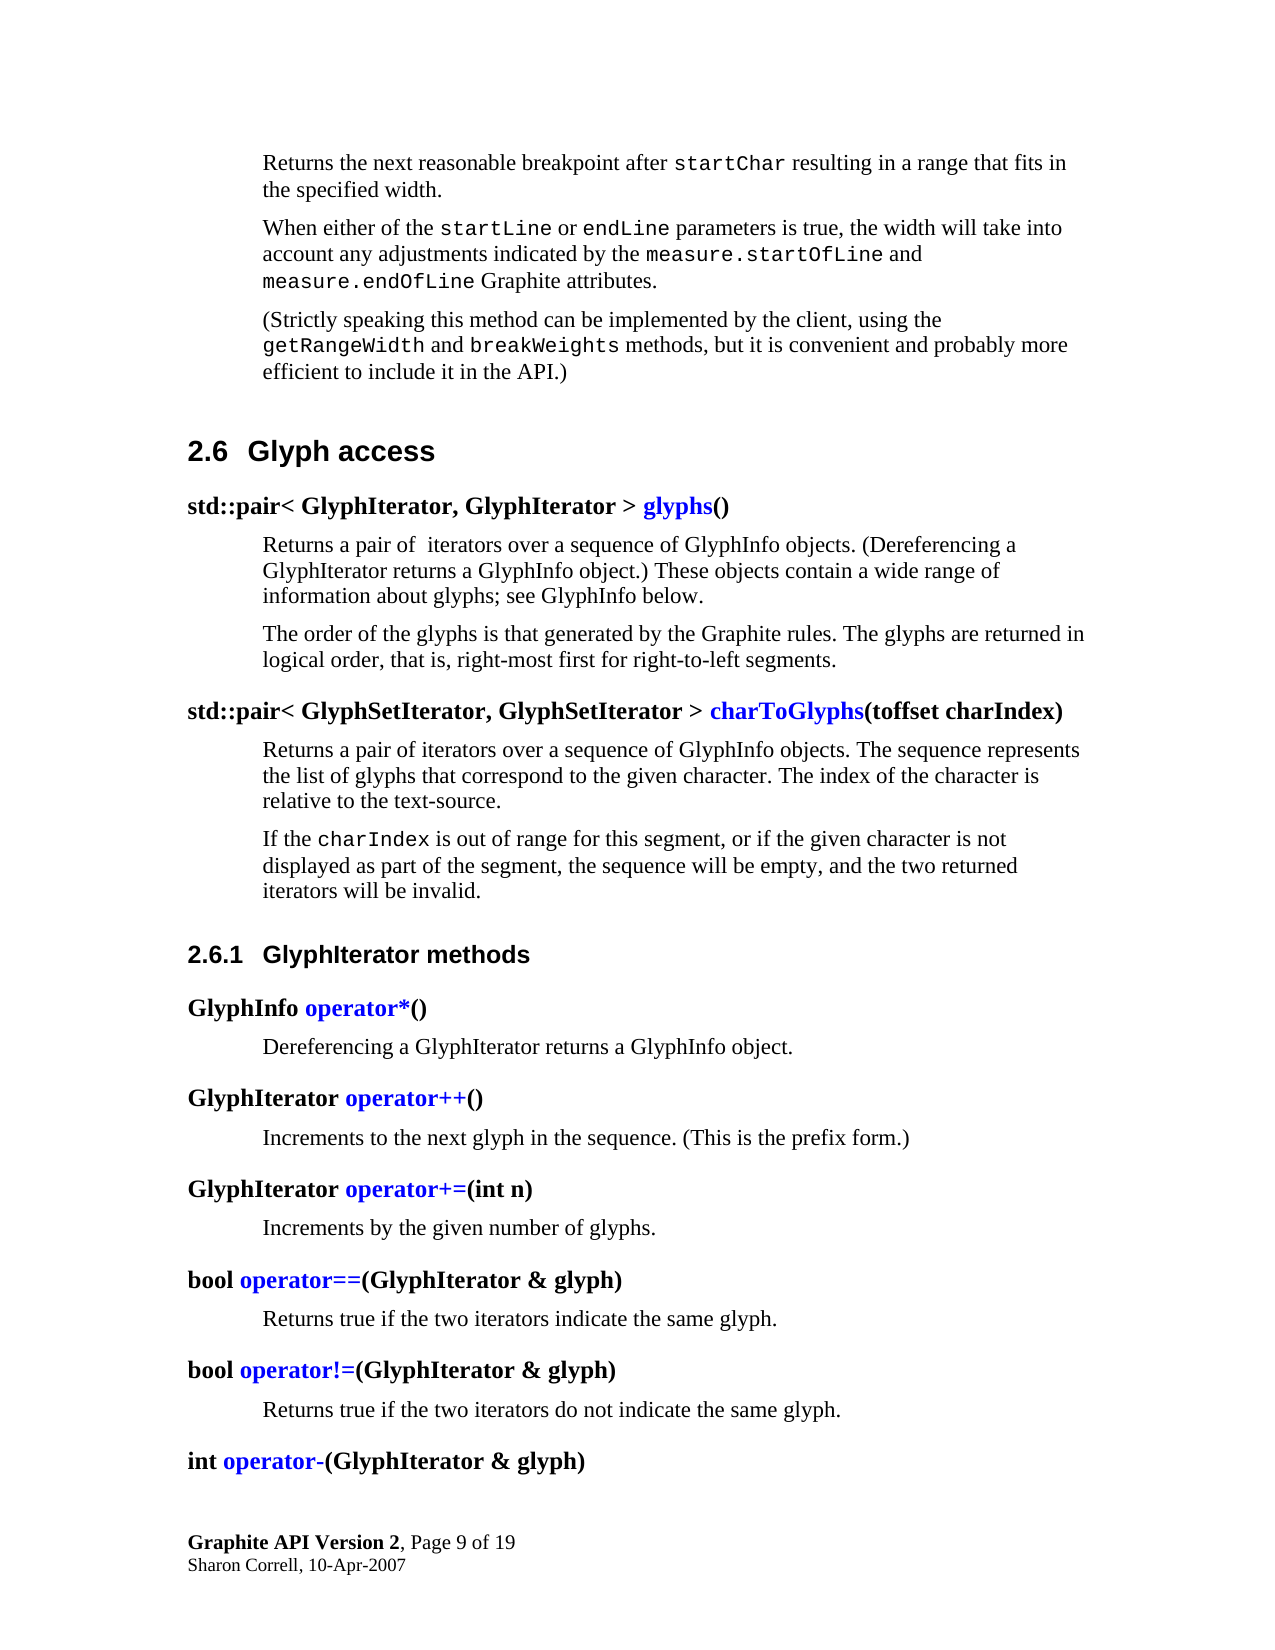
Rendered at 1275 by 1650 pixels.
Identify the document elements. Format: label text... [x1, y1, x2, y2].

text Increments to the next glyph in the sequence. (This is the prefix form.) [262, 1125, 1087, 1150]
subtitle Glyph access [187, 434, 1087, 467]
text std::pair< GlyphSetIterator, GlyphSetIterator > charToGlyphs(toffset charIndex) [187, 697, 1087, 725]
text GlyphIterator operator++() [187, 1084, 1087, 1112]
text bool operator!=(GlyphIterator & glyph) [187, 1356, 1087, 1384]
text Returns true if the two iterators indicate the same glyph. [262, 1306, 1087, 1331]
text Returns a pair of iterators over a sequence of GlyphInfo objects. (Dereferencing a GlyphIterator returns a GlyphInfo object.) These objects contain a wide range of information about glyphs; see GlyphInfo below. [262, 532, 1087, 609]
subtitle GlyphIterator methods [187, 941, 1087, 969]
text Increments by the given number of glyphs. [262, 1215, 1087, 1241]
text bool operator==(GlyphIterator & glyph) [187, 1266, 1087, 1293]
text Returns a pair of iterators over a sequence of GlyphInfo objects. The sequence represents the list of glyphs that correspond to the given character. The index of the character is relative to the text-source. [262, 737, 1087, 813]
text GlyphIterator operator+=(int n) [187, 1175, 1087, 1203]
text Returns true if the two iterators do not indicate the same glyph. [262, 1397, 1087, 1422]
text The order of the glyphs is that generated by the Graphite rules. The glyphs are returned in logical order, that is, right-most first for right-to-left segments. [262, 621, 1087, 672]
text (Strictly speaking this method can be implemented by the client, using the getRangeWidth and breakWeights methods, but it is convenient and probably more efficient to include it in the API.) [262, 307, 1087, 384]
text Dereferencing a GlyphIterator returns a GlyphInfo object. [262, 1034, 1087, 1059]
text GlyphInfo operator*() [187, 994, 1087, 1022]
text int operator-(GlyphIterator & glyph) [187, 1447, 1087, 1475]
text Returns the next reasonable breakpoint after startChar resulting in a range that fits in the specified width. [262, 150, 1087, 202]
text When either of the startLine or endLine parameters is true, the width will take into account any adjustments indicated by the measure.startOfLine and measure.endOfLine Graphite attributes. [262, 214, 1087, 294]
text If the charIndex is out of range for this segment, or if the given character is not displayed as part of the segment, the sequence will be empty, and the two returned iterators will be invalid. [262, 826, 1087, 903]
text std::pair< GlyphIterator, GlyphIterator > glyphs() [187, 492, 1087, 520]
